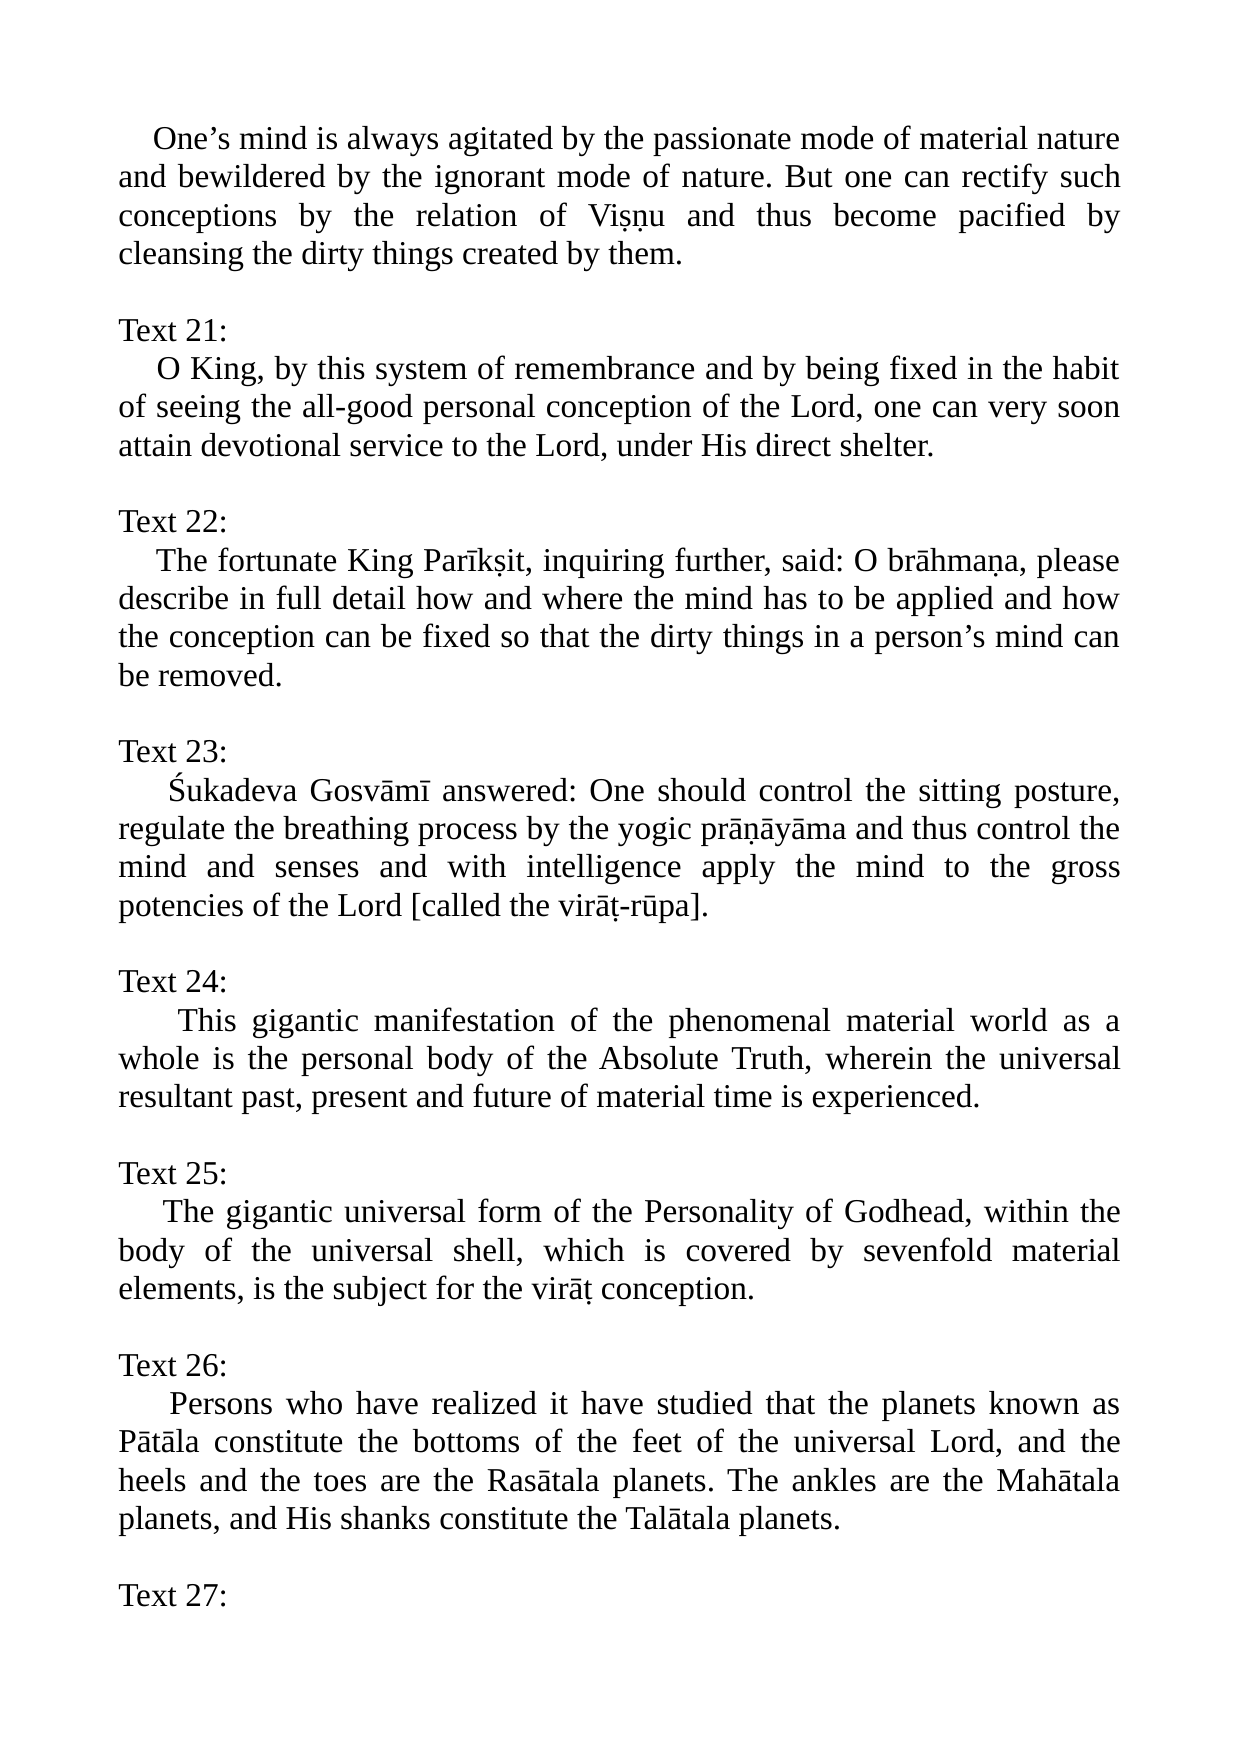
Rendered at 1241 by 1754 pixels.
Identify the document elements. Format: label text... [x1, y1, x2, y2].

text Persons who have realized it have studied that the planets known as Pātāla constitute the bottoms of the feet of the universal Lord, and the heels and the toes are the Rasātala planets. The ankles are the Mahātala planets, and His shanks constitute the Talātala planets. [118, 1383, 1122, 1536]
text Text 23: [118, 731, 1122, 770]
text Text 27: [118, 1575, 1122, 1613]
text Śukadeva Gosvāmī answered: One should control the sitting posture, regulate the breathing process by the yogic prāṇāyāma and thus control the mind and senses and with intelligence apply the mind to the gross potencies of the Lord [called the virāṭ-rūpa]. [118, 770, 1122, 923]
text The gigantic universal form of the Personality of Godhead, within the body of the universal shell, which is covered by sevenfold material elements, is the subject for the virāṭ conception. [118, 1191, 1122, 1306]
text This gigantic manifestation of the phenomenal material world as a whole is the personal body of the Absolute Truth, wherein the universal resultant past, present and future of material time is experienced. [118, 1000, 1122, 1115]
text Text 24: [118, 961, 1122, 1000]
text Text 26: [118, 1345, 1122, 1383]
text Text 22: [118, 501, 1122, 540]
text Text 21: [118, 310, 1122, 348]
text One’s mind is always agitated by the passionate mode of material nature and bewildered by the ignorant mode of nature. But one can rectify such conceptions by the relation of Viṣṇu and thus become pacified by cleansing the dirty things created by them. [118, 118, 1122, 271]
text The fortunate King Parīkṣit, inquiring further, said: O brāhmaṇa, please describe in full detail how and where the mind has to be applied and how the conception can be fixed so that the dirty things in a person’s mind can be removed. [118, 540, 1122, 693]
text O King, by this system of remembrance and by being fixed in the habit of seeing the all-good personal conception of the Lord, one can very soon attain devotional service to the Lord, under His direct shelter. [118, 348, 1122, 463]
text Text 25: [118, 1153, 1122, 1191]
